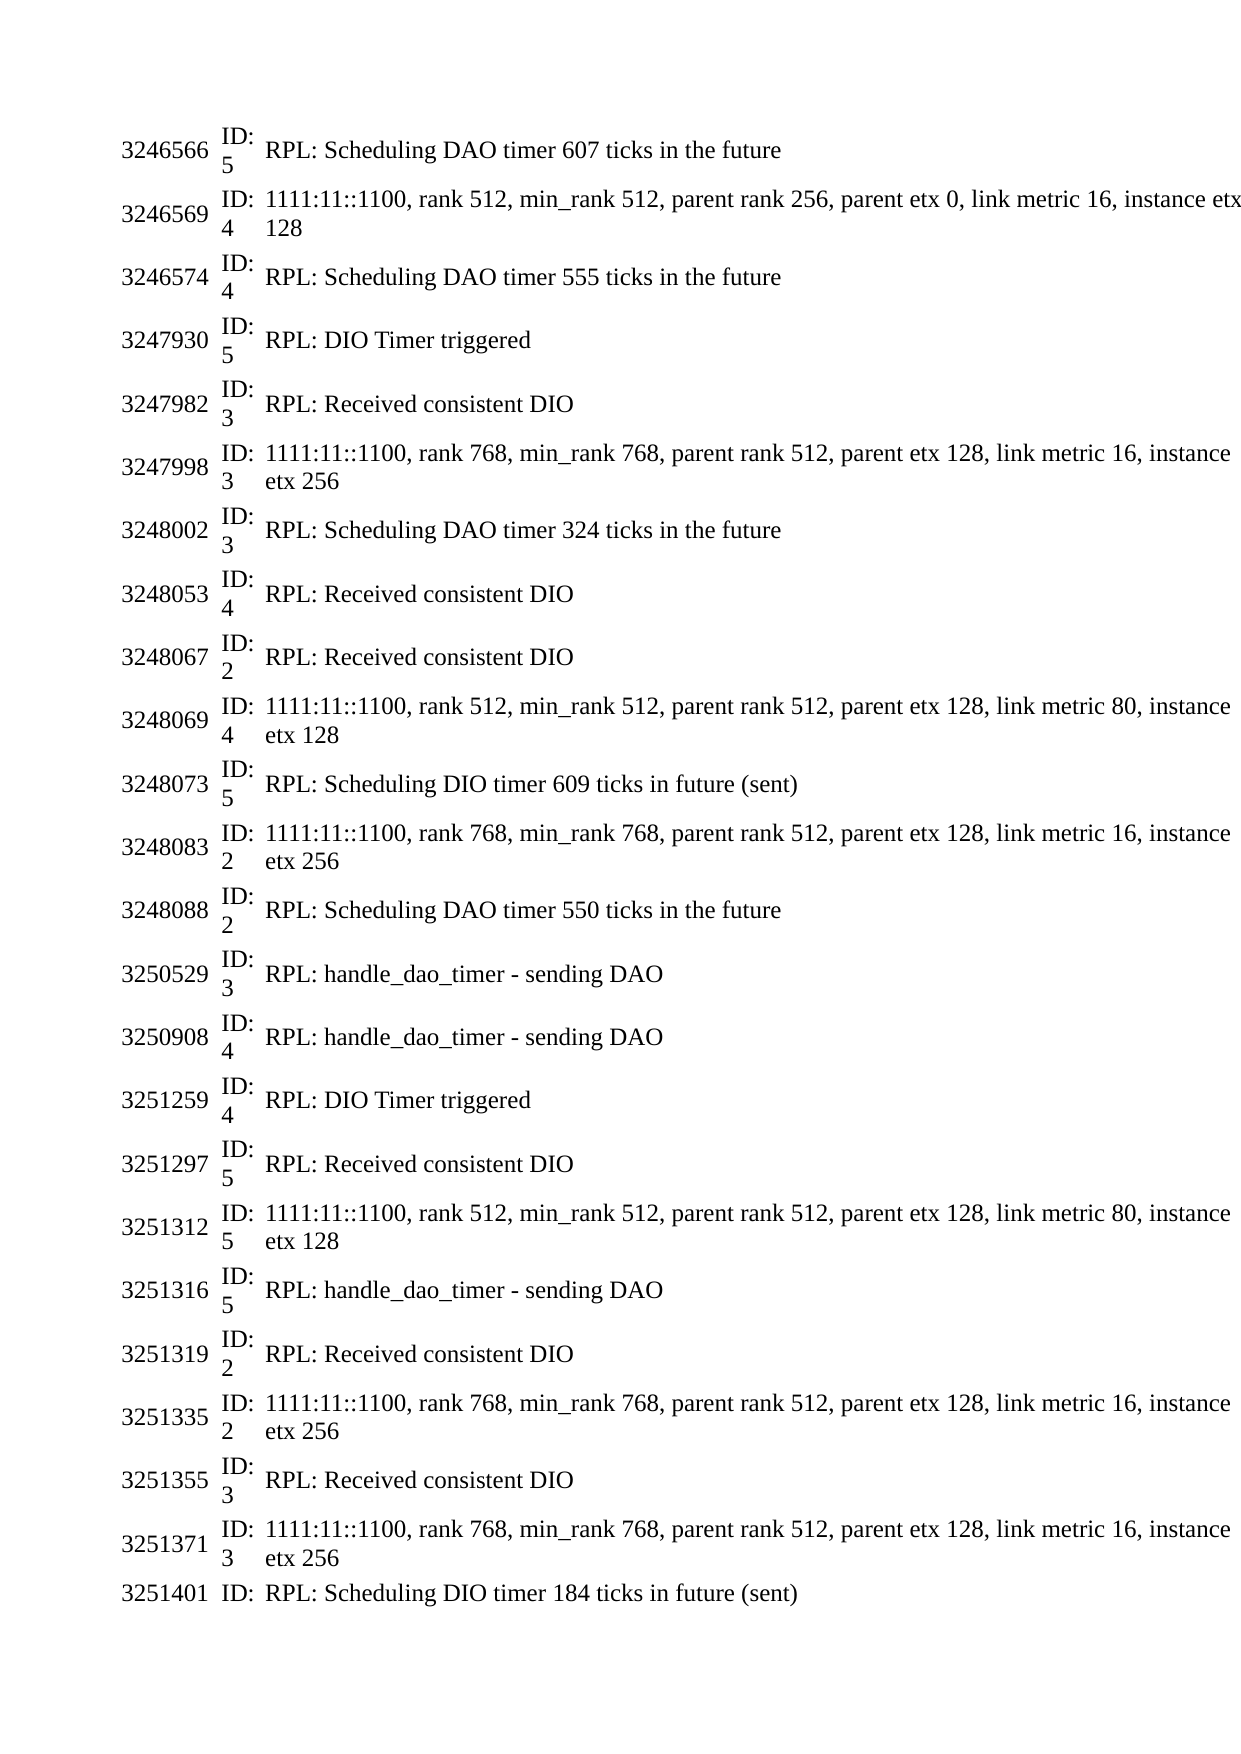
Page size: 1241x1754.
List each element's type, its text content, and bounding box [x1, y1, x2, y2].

table_cell RPL: DIO Timer triggered [262, 1068, 1240, 1131]
table_cell 3250908 [118, 1005, 218, 1068]
table_cell 3251401 [118, 1575, 218, 1609]
table_cell ID:4 [218, 1068, 262, 1131]
table_cell 1111:11::1100, rank 768, min_rank 768, parent rank 512, parent etx 128, link metric 16, instance etx 256 [262, 435, 1240, 498]
table_cell 3251312 [118, 1195, 218, 1258]
table_cell ID:5 [218, 1131, 262, 1195]
table_cell ID:2 [218, 878, 262, 941]
table_cell RPL: Received consistent DIO [262, 1131, 1240, 1195]
table_cell RPL: handle_dao_timer - sending DAO [262, 1258, 1240, 1321]
table_cell RPL: Scheduling DAO timer 550 ticks in the future [262, 878, 1240, 941]
table_cell 3251316 [118, 1258, 218, 1321]
table_cell 3248067 [118, 625, 218, 688]
table_cell ID:3 [218, 435, 262, 498]
table_cell RPL: Received consistent DIO [262, 1321, 1240, 1385]
table_cell ID:4 [218, 245, 262, 308]
table_cell ID:3 [218, 1448, 262, 1511]
table_cell 3251319 [118, 1321, 218, 1385]
table_cell 3251259 [118, 1068, 218, 1131]
table_cell 1111:11::1100, rank 512, min_rank 512, parent rank 256, parent etx 0, link metric 16, instance etx 128 [262, 181, 1240, 245]
table_cell 3247930 [118, 308, 218, 371]
table_cell 3251297 [118, 1131, 218, 1195]
table_cell ID: [218, 1575, 262, 1609]
table_cell 1111:11::1100, rank 768, min_rank 768, parent rank 512, parent etx 128, link metric 16, instance etx 256 [262, 815, 1240, 878]
table_cell ID:2 [218, 815, 262, 878]
table_cell ID:3 [218, 498, 262, 561]
table_cell RPL: DIO Timer triggered [262, 308, 1240, 371]
table_cell 3251335 [118, 1385, 218, 1448]
table_cell ID:5 [218, 751, 262, 815]
table_cell ID:2 [218, 1321, 262, 1385]
table_cell ID:3 [218, 371, 262, 435]
table_cell 3248088 [118, 878, 218, 941]
table_cell ID:5 [218, 1258, 262, 1321]
table_cell RPL: Received consistent DIO [262, 1448, 1240, 1511]
table_cell RPL: handle_dao_timer - sending DAO [262, 941, 1240, 1005]
table_cell ID:5 [218, 1195, 262, 1258]
table_cell 3246566 [118, 118, 218, 181]
table_cell RPL: Received consistent DIO [262, 625, 1240, 688]
table_cell 3248069 [118, 688, 218, 751]
table_cell 3251371 [118, 1511, 218, 1575]
table_cell RPL: Scheduling DIO timer 609 ticks in future (sent) [262, 751, 1240, 815]
table_cell 3247998 [118, 435, 218, 498]
table_cell 3250529 [118, 941, 218, 1005]
table_cell 3248002 [118, 498, 218, 561]
table_cell RPL: Received consistent DIO [262, 561, 1240, 625]
table_cell 3246569 [118, 181, 218, 245]
table_cell ID:4 [218, 561, 262, 625]
table_cell 1111:11::1100, rank 512, min_rank 512, parent rank 512, parent etx 128, link metric 80, instance etx 128 [262, 1195, 1240, 1258]
table_cell ID:3 [218, 1511, 262, 1575]
table_cell ID:4 [218, 688, 262, 751]
table_cell RPL: Scheduling DAO timer 555 ticks in the future [262, 245, 1240, 308]
table_cell ID:5 [218, 308, 262, 371]
table_cell RPL: Scheduling DIO timer 184 ticks in future (sent) [262, 1575, 1240, 1609]
table_cell RPL: handle_dao_timer - sending DAO [262, 1005, 1240, 1068]
table_cell 3248053 [118, 561, 218, 625]
table_cell ID:4 [218, 181, 262, 245]
table_cell 3248083 [118, 815, 218, 878]
table_cell RPL: Scheduling DAO timer 324 ticks in the future [262, 498, 1240, 561]
table_cell 1111:11::1100, rank 512, min_rank 512, parent rank 512, parent etx 128, link metric 80, instance etx 128 [262, 688, 1240, 751]
table_cell RPL: Scheduling DAO timer 607 ticks in the future [262, 118, 1240, 181]
table_cell ID:3 [218, 941, 262, 1005]
table_cell 1111:11::1100, rank 768, min_rank 768, parent rank 512, parent etx 128, link metric 16, instance etx 256 [262, 1385, 1240, 1448]
table_cell ID:2 [218, 625, 262, 688]
table_cell 3247982 [118, 371, 218, 435]
table_cell 3248073 [118, 751, 218, 815]
table_cell 3251355 [118, 1448, 218, 1511]
table_cell ID:2 [218, 1385, 262, 1448]
table_cell ID:4 [218, 1005, 262, 1068]
table_cell 1111:11::1100, rank 768, min_rank 768, parent rank 512, parent etx 128, link metric 16, instance etx 256 [262, 1511, 1240, 1575]
table_cell ID:5 [218, 118, 262, 181]
table_cell 3246574 [118, 245, 218, 308]
table_cell RPL: Received consistent DIO [262, 371, 1240, 435]
